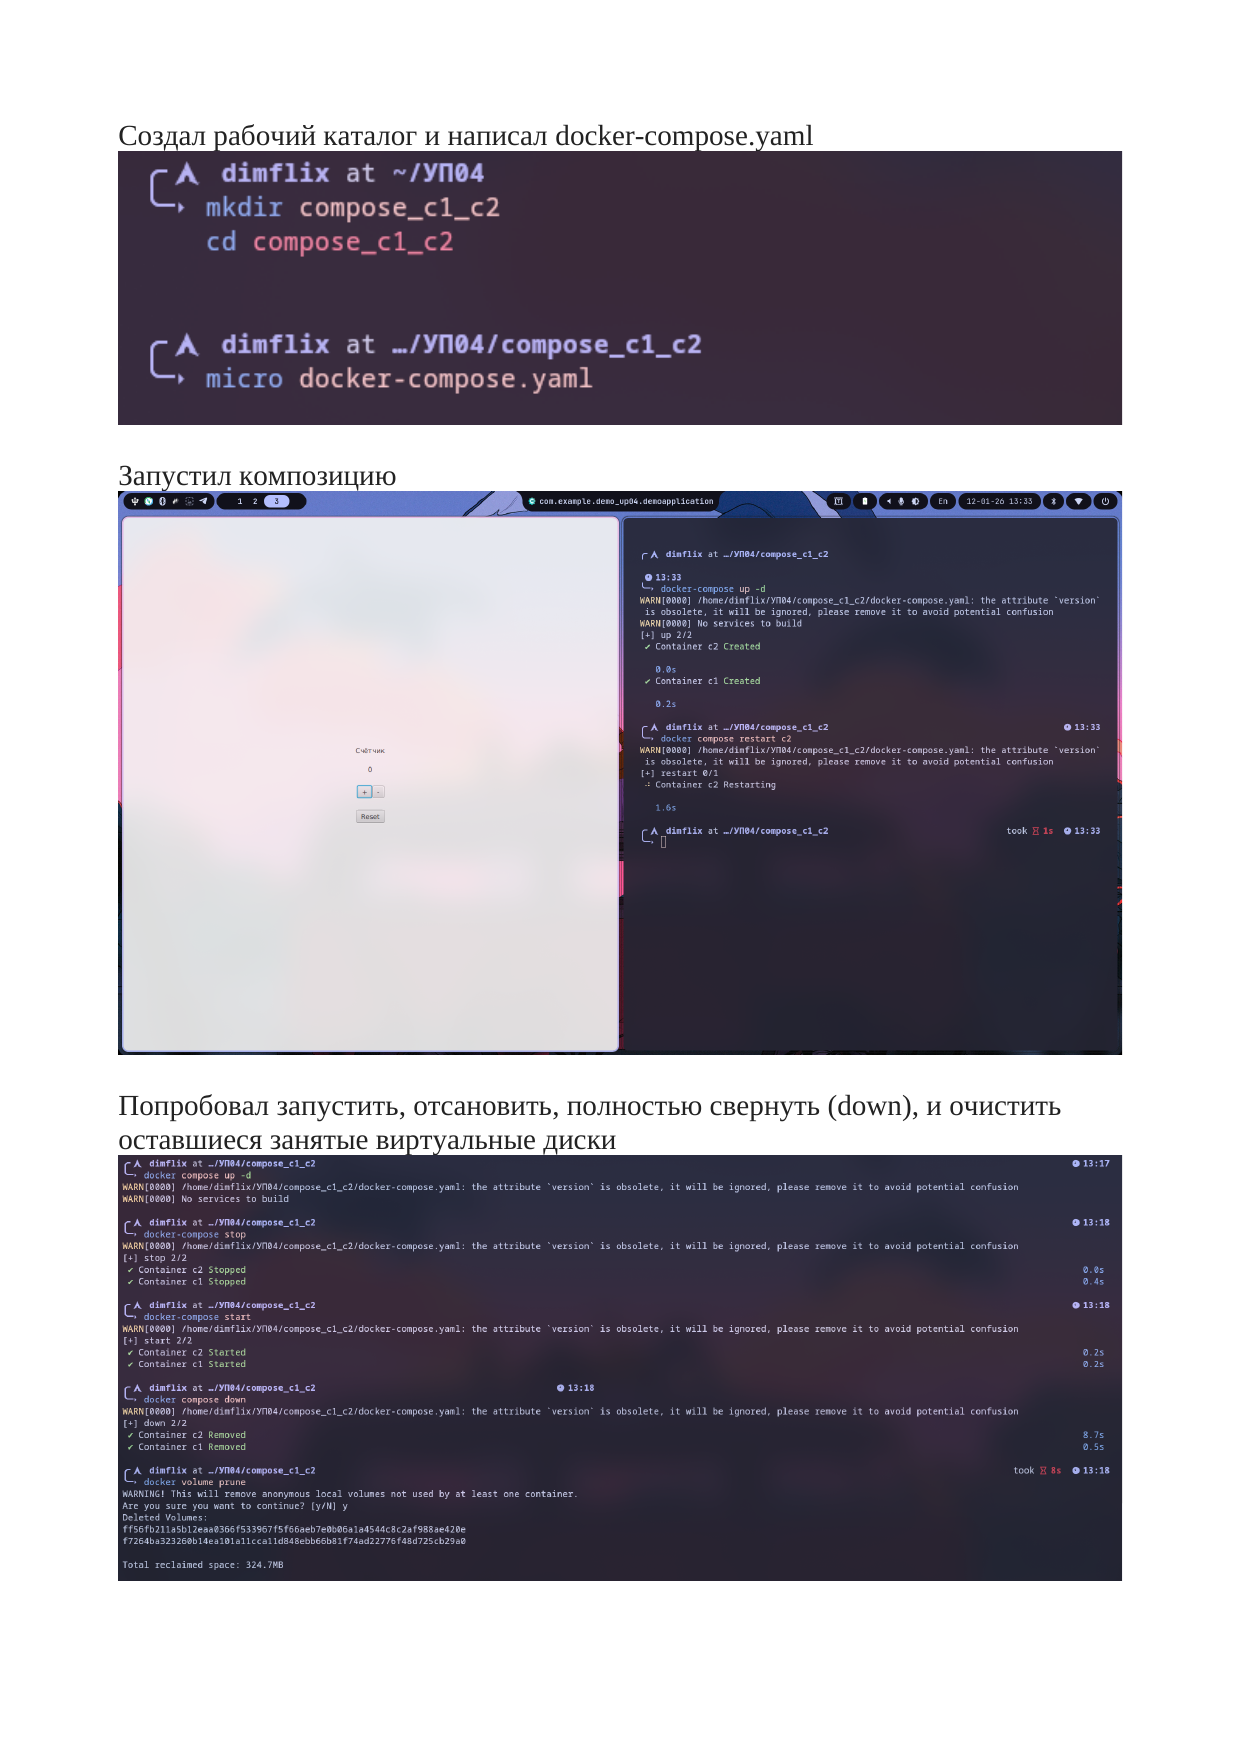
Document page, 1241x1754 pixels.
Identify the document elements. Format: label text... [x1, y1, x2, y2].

text Попробовал запустить, отсановить, полностью свернуть (down), и очистить оставшиеся занятые виртуальные диски [118, 1088, 1122, 1155]
text Запустил композицию [118, 425, 1122, 491]
picture [118, 491, 1123, 1055]
picture [118, 1155, 1123, 1581]
picture [118, 151, 1123, 425]
text Создал рабочий каталог и написал docker-compose.yaml [118, 118, 1122, 151]
